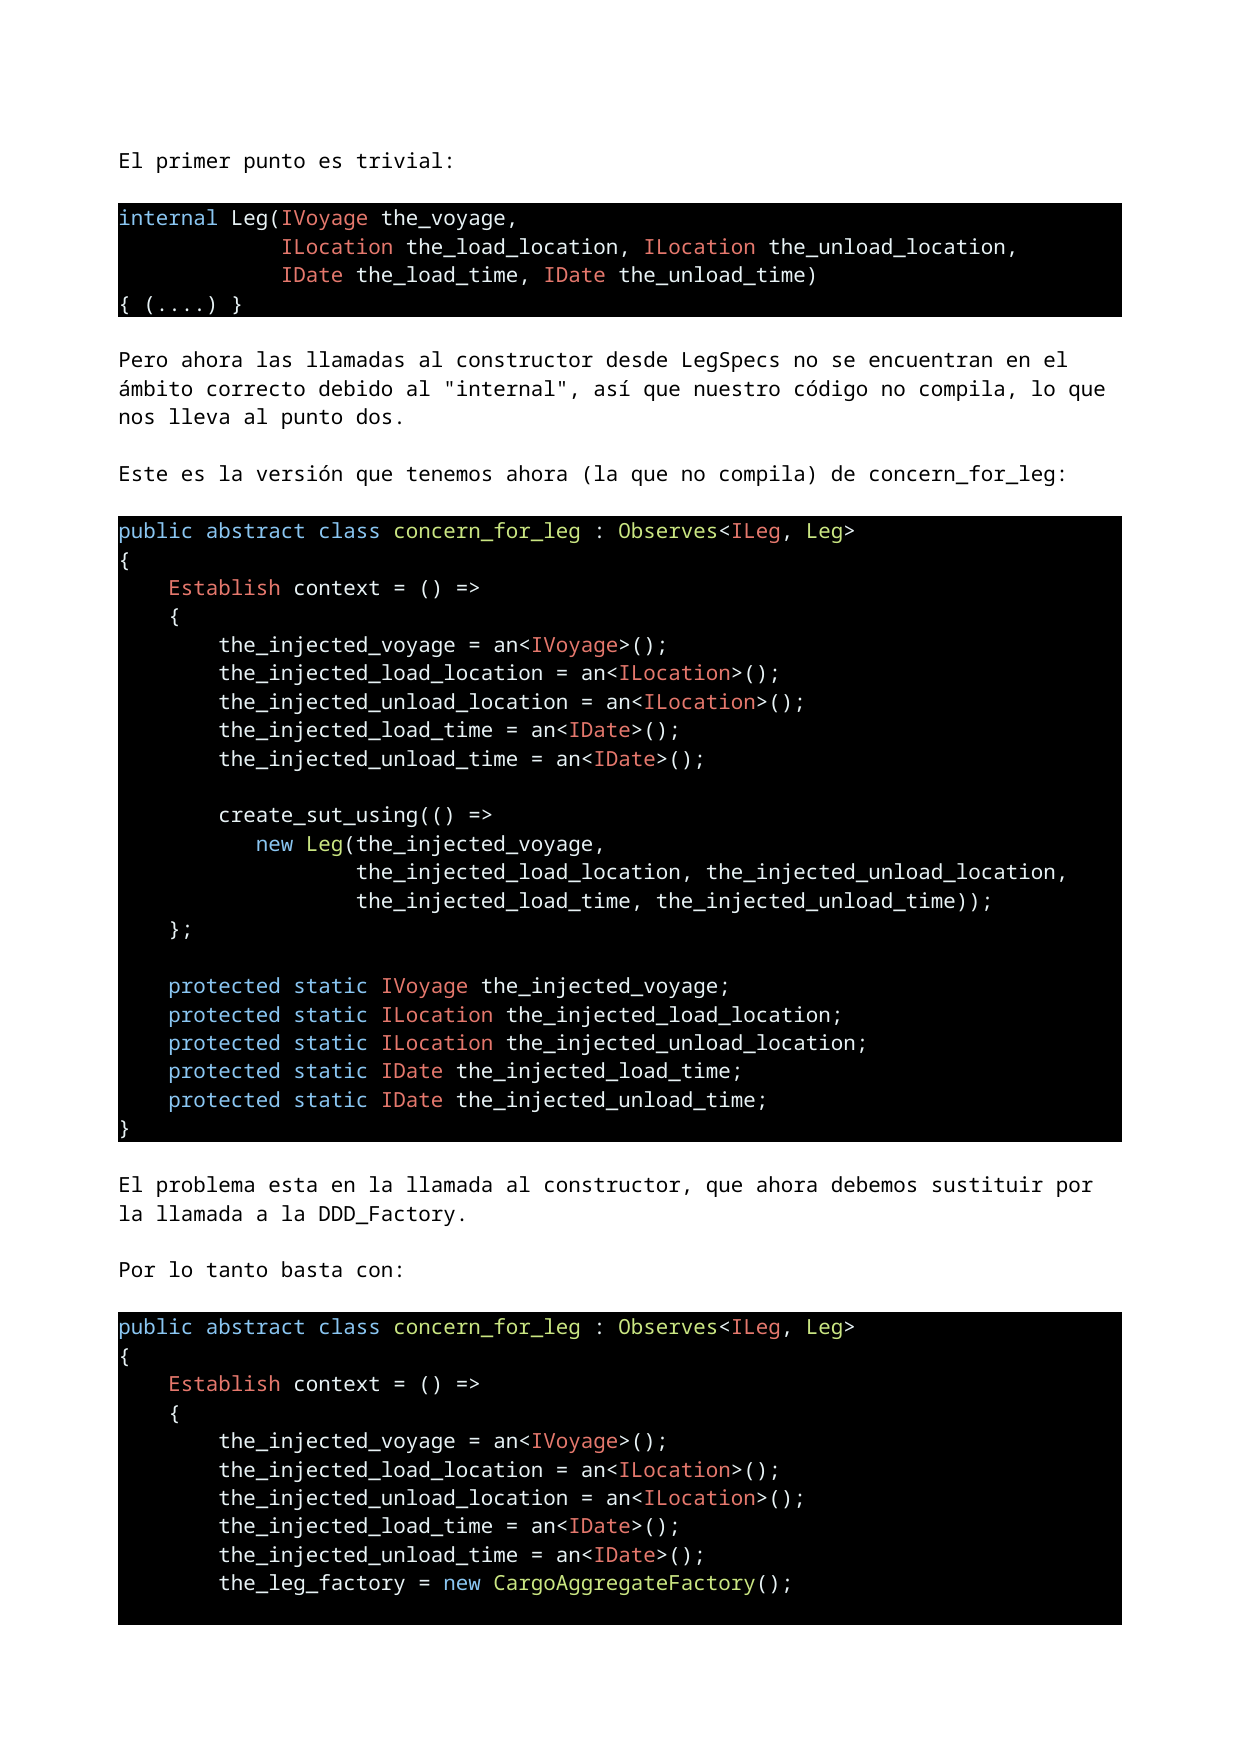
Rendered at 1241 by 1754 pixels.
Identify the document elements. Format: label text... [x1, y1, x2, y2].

text Pero ahora las llamadas al constructor desde LegSpecs no se encuentran en el ámbito correcto debido al "internal", así que nuestro código no compila, lo que nos lleva al punto dos. [118, 346, 1122, 431]
text } [118, 1113, 1122, 1142]
text { [118, 602, 1122, 630]
text public abstract class concern_for_leg : Observes<ILeg, Leg> [118, 1312, 1122, 1341]
text { (....) } [118, 289, 1122, 317]
text protected static IDate the_injected_unload_time; [118, 1085, 1122, 1113]
text the_injected_voyage = an<IVoyage>(); [118, 1426, 1122, 1455]
text ILocation the_load_location, ILocation the_unload_location, [118, 232, 1122, 260]
text the_leg_factory = new CargoAggregateFactory(); [118, 1568, 1122, 1597]
text the_injected_voyage = an<IVoyage>(); [118, 630, 1122, 658]
text create_sut_using(() => [118, 801, 1122, 829]
text Establish context = () => [118, 573, 1122, 602]
text the_injected_load_time = an<IDate>(); [118, 715, 1122, 744]
text Establish context = () => [118, 1369, 1122, 1398]
text El problema esta en la llamada al constructor, que ahora debemos sustituir por la llamada a la DDD_Factory. [118, 1170, 1122, 1227]
text internal Leg(IVoyage the_voyage, [118, 203, 1122, 232]
text protected static IVoyage the_injected_voyage; [118, 971, 1122, 1000]
text the_injected_load_time = an<IDate>(); [118, 1512, 1122, 1540]
text new Leg(the_injected_voyage, [118, 829, 1122, 857]
text the_injected_unload_location = an<ILocation>(); [118, 687, 1122, 715]
text the_injected_unload_time = an<IDate>(); [118, 744, 1122, 772]
text the_injected_load_location, the_injected_unload_location, [118, 857, 1122, 886]
text public abstract class concern_for_leg : Observes<ILeg, Leg> [118, 516, 1122, 545]
text the_injected_load_time, the_injected_unload_time)); [118, 886, 1122, 914]
text }; [118, 914, 1122, 943]
text protected static ILocation the_injected_load_location; [118, 1000, 1122, 1028]
text the_injected_unload_location = an<ILocation>(); [118, 1483, 1122, 1512]
text El primer punto es trivial: [118, 147, 1122, 175]
text { [118, 545, 1122, 573]
text the_injected_unload_time = an<IDate>(); [118, 1540, 1122, 1568]
text the_injected_load_location = an<ILocation>(); [118, 1455, 1122, 1483]
text Por lo tanto basta con: [118, 1256, 1122, 1284]
text Este es la versión que tenemos ahora (la que no compila) de concern_for_leg: [118, 459, 1122, 488]
text the_injected_load_location = an<ILocation>(); [118, 658, 1122, 687]
text protected static IDate the_injected_load_time; [118, 1057, 1122, 1085]
text { [118, 1341, 1122, 1369]
text protected static ILocation the_injected_unload_location; [118, 1028, 1122, 1057]
text { [118, 1398, 1122, 1426]
text IDate the_load_time, IDate the_unload_time) [118, 260, 1122, 289]
